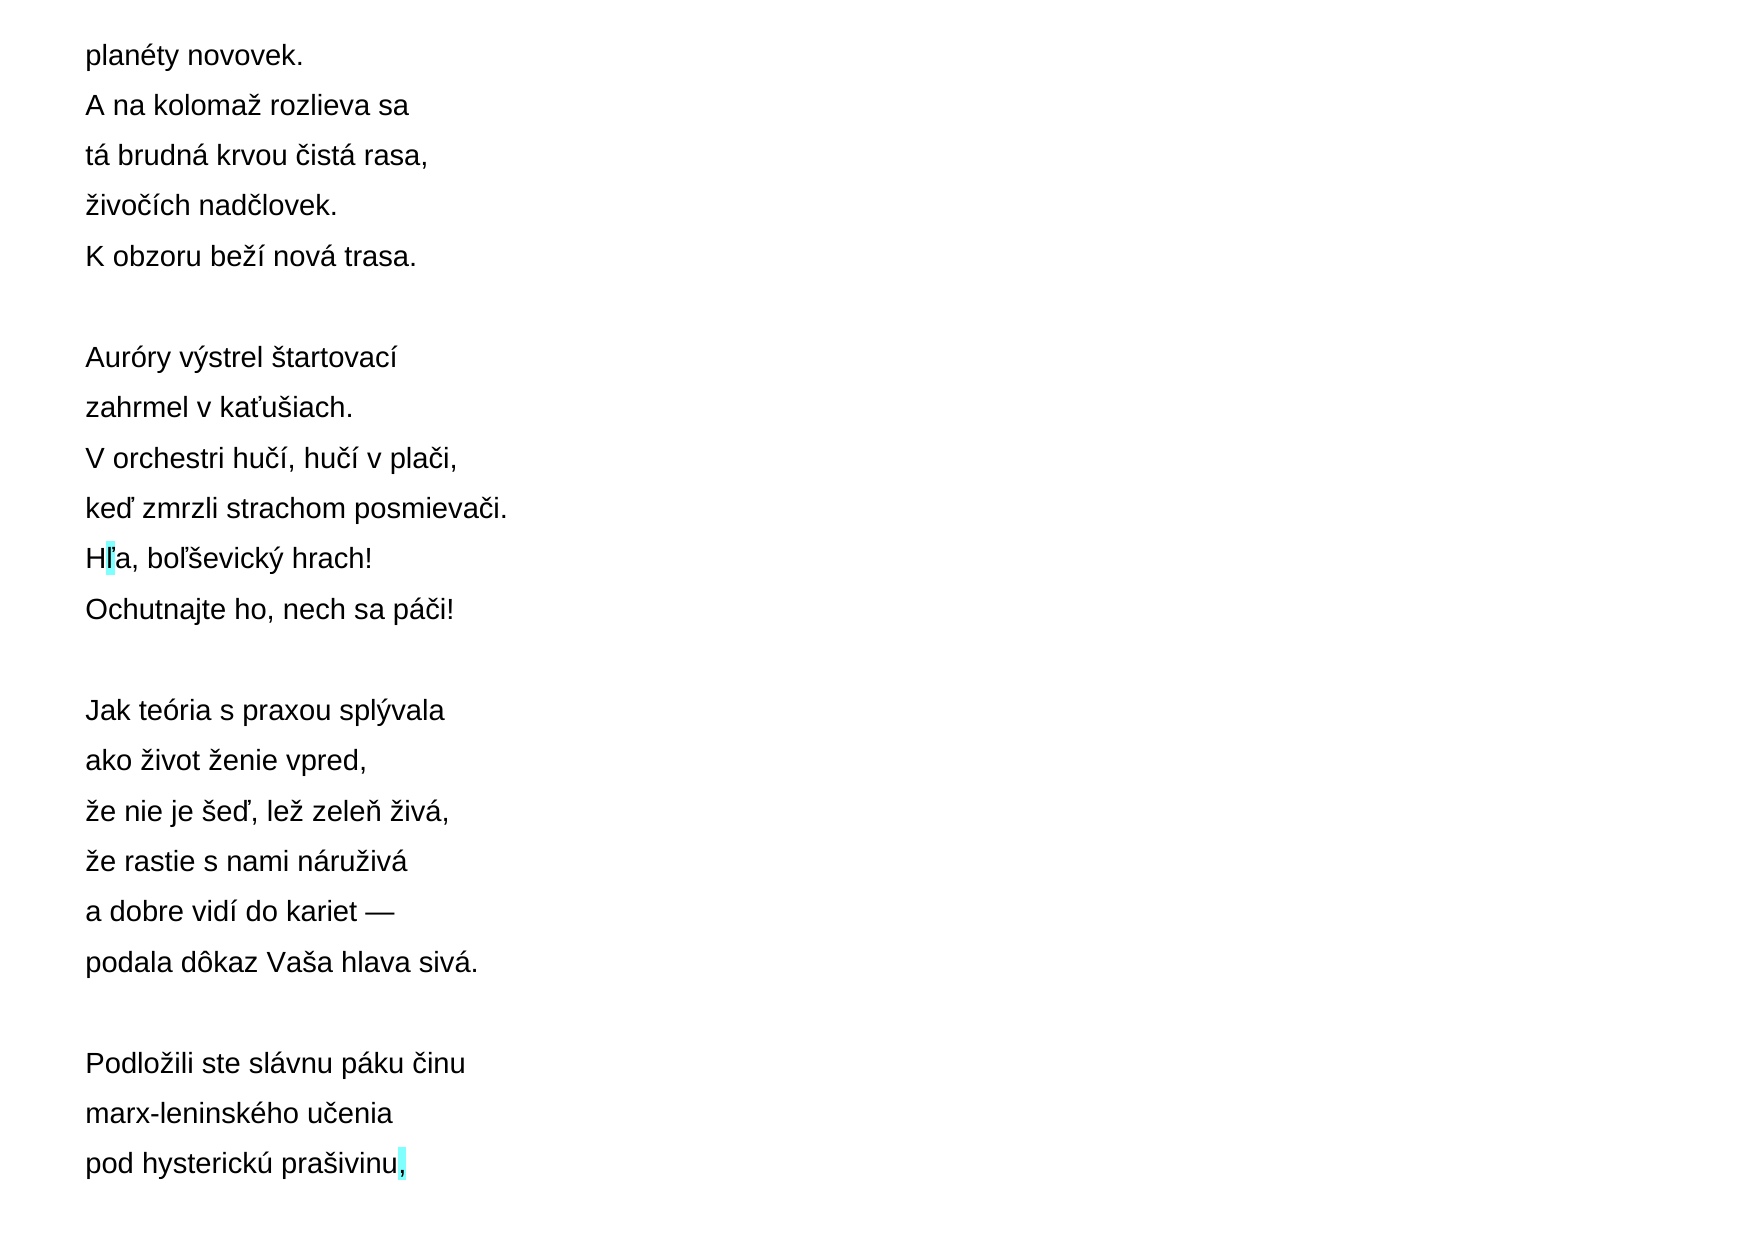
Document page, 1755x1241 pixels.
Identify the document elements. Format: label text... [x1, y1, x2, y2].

text živočích nadčlovek. [85, 188, 1177, 222]
text že rastie s nami náruživá [85, 844, 1177, 877]
text že nie je šeď, lež zeleň živá, [85, 794, 1177, 827]
text ako život ženie vpred, [85, 743, 1177, 777]
text zahrmel v kaťušiach. [85, 390, 1177, 424]
text podala dôkaz Vaša hlava sivá. [85, 944, 1177, 978]
text Ochutnajte ho, nech sa páči! [85, 592, 1177, 625]
text planéty novovek. [85, 37, 1177, 71]
text Hľa, boľševický hrach! [85, 541, 1177, 575]
text K obzoru beží nová trasa. [85, 239, 1177, 272]
text Podložili ste slávnu páku činu [85, 1046, 1177, 1079]
text a dobre vidí do kariet — [85, 894, 1177, 928]
text keď zmrzli strachom posmievači. [85, 491, 1177, 524]
text pod hysterickú prašivinu, [85, 1147, 1177, 1180]
text V orchestri hučí, hučí v plači, [85, 441, 1177, 474]
text Jak teória s praxou splývala [85, 693, 1177, 727]
text A na kolomaž rozlieva sa [85, 88, 1177, 121]
text Auróry výstrel štartovací [85, 340, 1177, 374]
text marx-leninského učenia [85, 1096, 1177, 1130]
text tá brudná krvou čistá rasa, [85, 138, 1177, 172]
